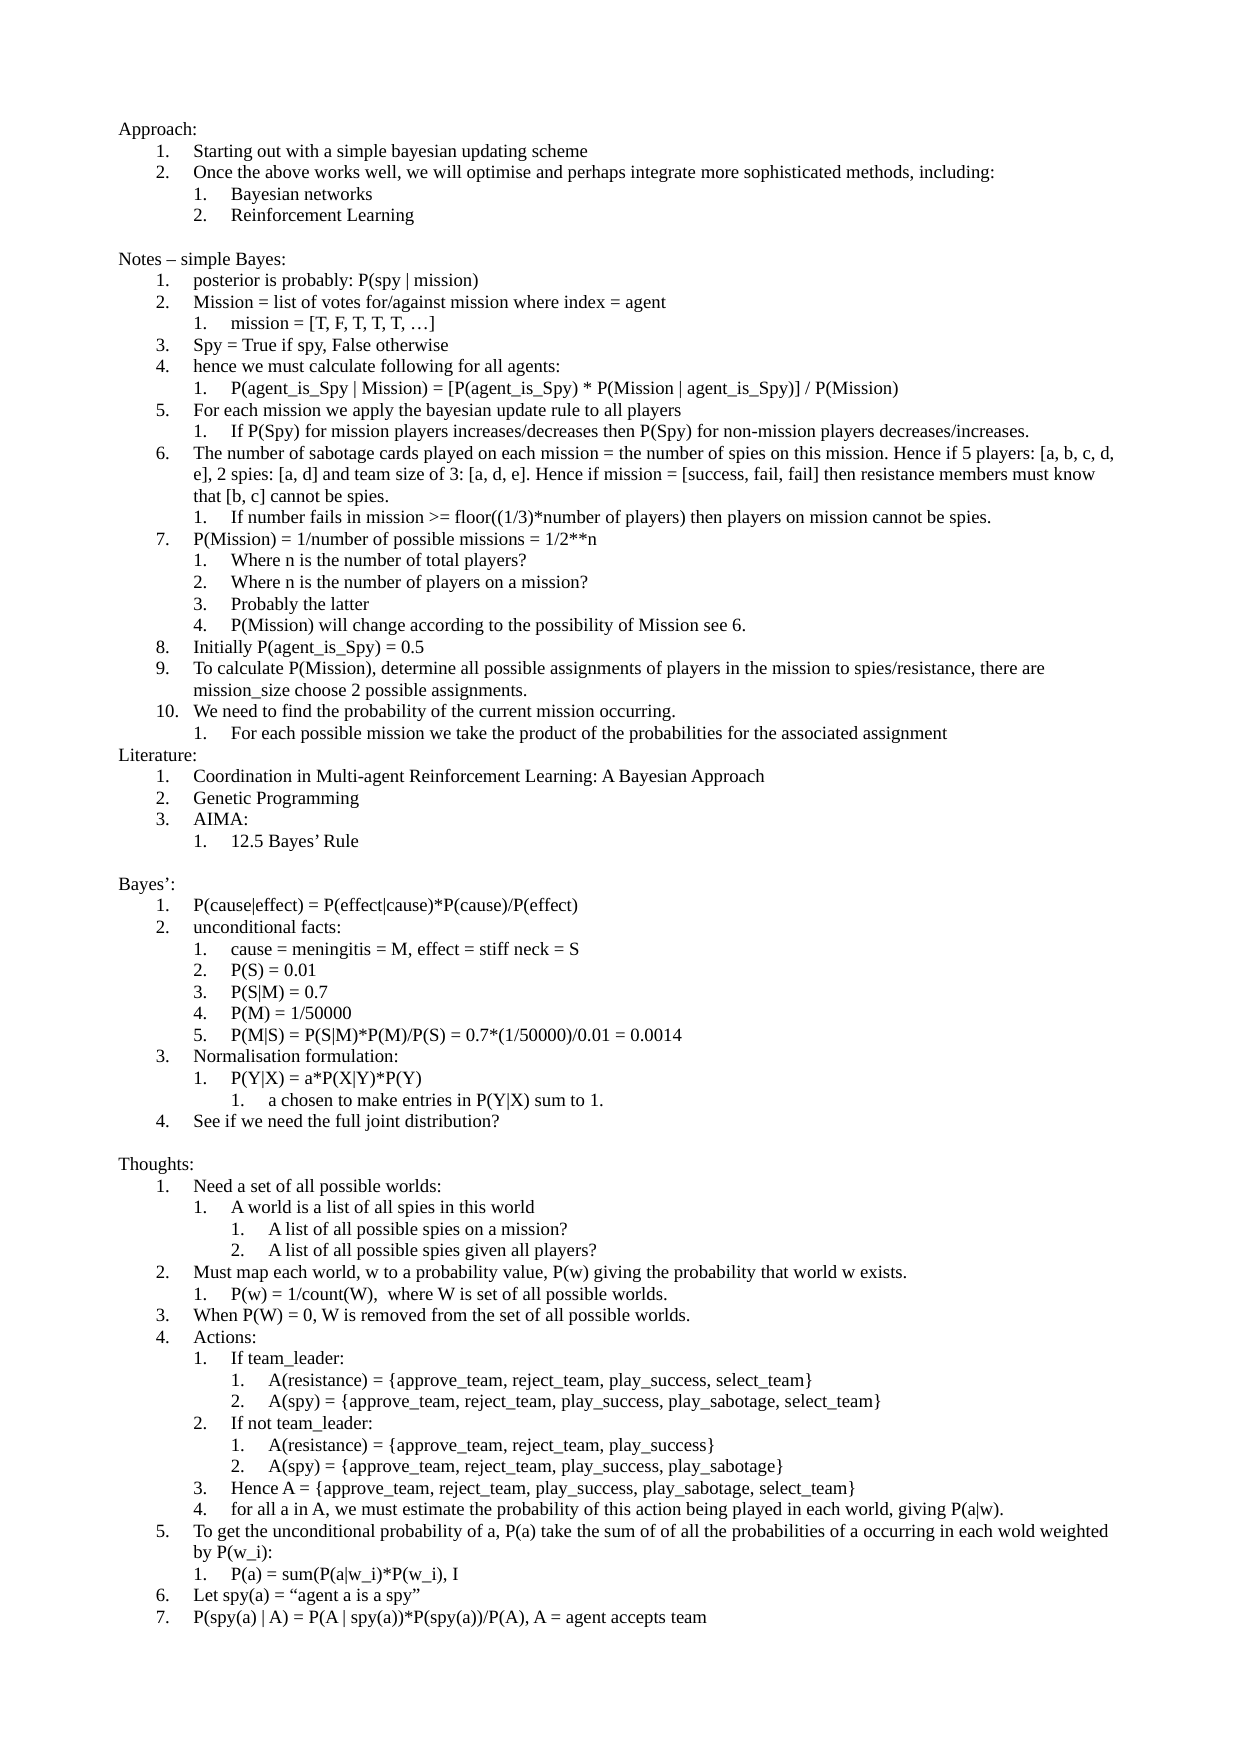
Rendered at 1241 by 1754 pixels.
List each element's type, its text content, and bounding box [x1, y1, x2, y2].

list P(Mission) = 1/number of possible missions = 1/2**n [156, 528, 1122, 549]
list A(spy) = {approve_team, reject_team, play_success, play_sabotage, select_team} [231, 1390, 1122, 1412]
list If not team_leader: [193, 1412, 1122, 1433]
list A(resistance) = {approve_team, reject_team, play_success} [231, 1433, 1122, 1455]
list If P(Spy) for mission players increases/decreases then P(Spy) for non-mission players decreases/increases. [193, 420, 1122, 442]
list P(a) = sum(P(a|w_i)*P(w_i), I [193, 1563, 1122, 1584]
list If team_leader: [193, 1347, 1122, 1369]
list Genetic Programming [156, 787, 1122, 808]
list Must map each world, w to a probability value, P(w) giving the probability that world w exists. [156, 1261, 1122, 1282]
list Probably the latter [193, 592, 1122, 614]
list Mission = list of votes for/against mission where index = agent [156, 291, 1122, 312]
list When P(W) = 0, W is removed from the set of all possible worlds. [156, 1304, 1122, 1326]
list Starting out with a simple bayesian updating scheme [156, 140, 1122, 161]
list P(w) = 1/count(W), where W is set of all possible worlds. [193, 1282, 1122, 1304]
list Reinforcement Learning [193, 204, 1122, 226]
list 12.5 Bayes’ Rule [193, 830, 1122, 851]
list P(Mission) will change according to the possibility of Mission see 6. [193, 614, 1122, 636]
text Notes – simple Bayes: [118, 247, 1122, 269]
list P(M|S) = P(S|M)*P(M)/P(S) = 0.7*(1/50000)/0.01 = 0.0014 [193, 1024, 1122, 1045]
list Actions: [156, 1326, 1122, 1347]
list For each possible mission we take the product of the probabilities for the associated assignment [193, 722, 1122, 743]
list for all a in A, we must estimate the probability of this action being played in each world, giving P(a|w). [193, 1498, 1122, 1520]
text Literature: [118, 743, 1122, 765]
list P(cause|effect) = P(effect|cause)*P(cause)/P(effect) [156, 894, 1122, 916]
list P(S|M) = 0.7 [193, 981, 1122, 1002]
list P(spy(a) | A) = P(A | spy(a))*P(spy(a))/P(A), A = agent accepts team [156, 1606, 1122, 1627]
list AIMA: [156, 808, 1122, 830]
list P(agent_is_Spy | Mission) = [P(agent_is_Spy) * P(Mission | agent_is_Spy)] / P(Mission) [193, 377, 1122, 398]
list posterior is probably: P(spy | mission) [156, 269, 1122, 291]
list Coordination in Multi-agent Reinforcement Learning: A Bayesian Approach [156, 765, 1122, 787]
text Thoughts: [118, 1153, 1122, 1175]
text Bayes’: [118, 873, 1122, 894]
list Hence A = {approve_team, reject_team, play_success, play_sabotage, select_team} [193, 1477, 1122, 1498]
list Need a set of all possible worlds: [156, 1175, 1122, 1196]
list To get the unconditional probability of a, P(a) take the sum of of all the probabilities of a occurring in each wold weighted by P(w_i): [156, 1520, 1122, 1563]
list A list of all possible spies on a mission? [231, 1218, 1122, 1239]
list Bayesian networks [193, 183, 1122, 204]
list hence we must calculate following for all agents: [156, 355, 1122, 377]
list A(spy) = {approve_team, reject_team, play_success, play_sabotage} [231, 1455, 1122, 1477]
list mission = [T, F, T, T, T, …] [193, 312, 1122, 334]
list The number of sabotage cards played on each mission = the number of spies on this mission. Hence if 5 players: [a, b, c, d, e], 2 spies: [a, d] and team size of 3: [a, d, e]. Hence if mission = [success, fail, fail] then resistance members must know that [b, c] cannot be spies. [156, 442, 1122, 506]
list Normalisation formulation: [156, 1045, 1122, 1067]
list If number fails in mission >= floor((1/3)*number of players) then players on mission cannot be spies. [193, 506, 1122, 528]
list unconditional facts: [156, 916, 1122, 937]
list Let spy(a) = “agent a is a spy” [156, 1584, 1122, 1606]
list A world is a list of all spies in this world [193, 1196, 1122, 1218]
list A(resistance) = {approve_team, reject_team, play_success, select_team} [231, 1369, 1122, 1390]
list P(M) = 1/50000 [193, 1002, 1122, 1024]
list For each mission we apply the bayesian update rule to all players [156, 398, 1122, 420]
list a chosen to make entries in P(Y|X) sum to 1. [231, 1088, 1122, 1110]
list Initially P(agent_is_Spy) = 0.5 [156, 636, 1122, 657]
list P(Y|X) = a*P(X|Y)*P(Y) [193, 1067, 1122, 1088]
list Spy = True if spy, False otherwise [156, 334, 1122, 355]
list Once the above works well, we will optimise and perhaps integrate more sophisticated methods, including: [156, 161, 1122, 183]
list Where n is the number of players on a mission? [193, 571, 1122, 592]
text Approach: [118, 118, 1122, 140]
list A list of all possible spies given all players? [231, 1239, 1122, 1261]
list Where n is the number of total players? [193, 549, 1122, 571]
list See if we need the full joint distribution? [156, 1110, 1122, 1132]
list We need to find the probability of the current mission occurring. [156, 700, 1122, 722]
list To calculate P(Mission), determine all possible assignments of players in the mission to spies/resistance, there are mission_size choose 2 possible assignments. [156, 657, 1122, 700]
list cause = meningitis = M, effect = stiff neck = S [193, 937, 1122, 959]
list P(S) = 0.01 [193, 959, 1122, 981]
